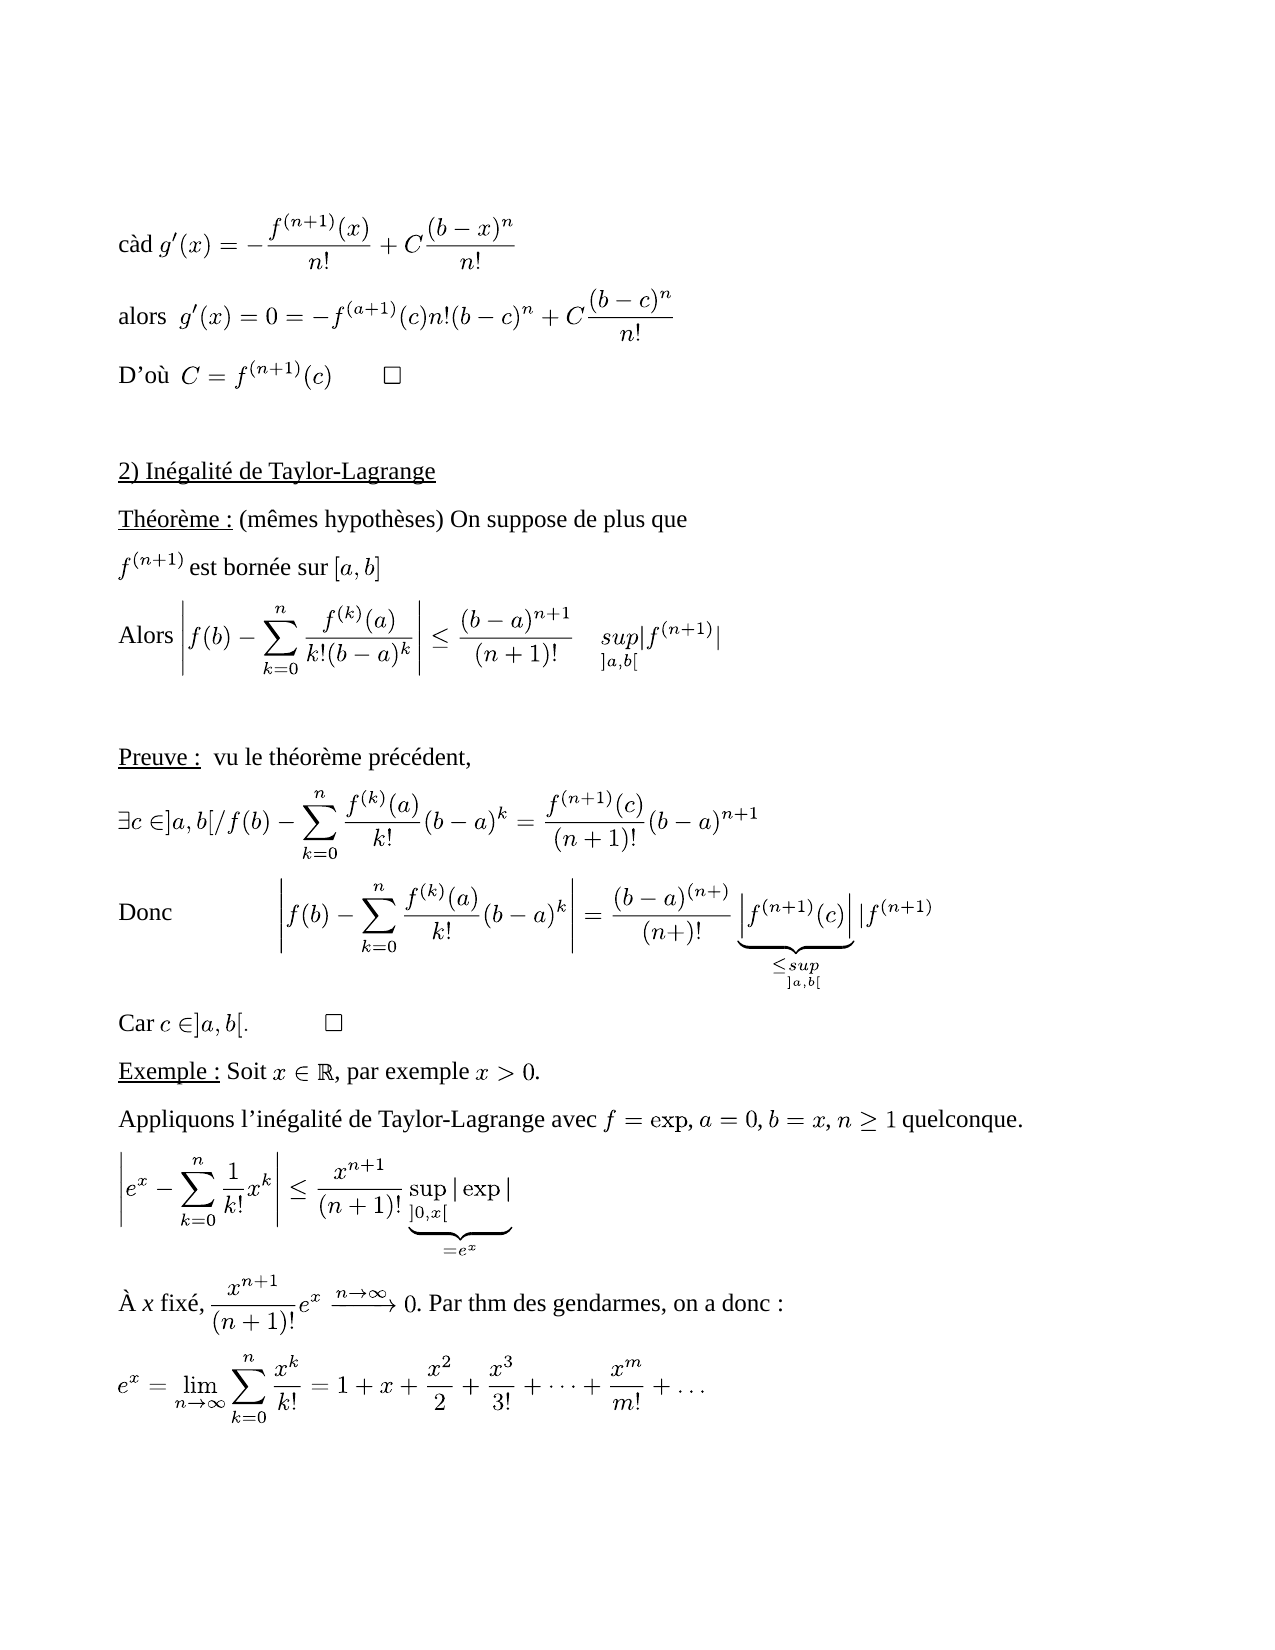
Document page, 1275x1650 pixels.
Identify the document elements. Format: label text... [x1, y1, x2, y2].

text Exemple : Soit , par exemple . [118, 1056, 1157, 1085]
text Appliquons l’inégalité de Taylor-Lagrange avec , , , quelconque. [118, 1104, 1157, 1133]
text Preuve : vu le théorème précédent, [118, 742, 1157, 771]
text Donc [118, 878, 787, 989]
text À x fixé, [118, 1274, 272, 1335]
text [573, 878, 1157, 989]
text [639, 288, 1157, 341]
text D’où [118, 360, 309, 390]
text 2) Inégalité de Taylor-Lagrange [118, 456, 1157, 485]
text Car [118, 1008, 1157, 1038]
text càd [118, 213, 288, 269]
text [420, 600, 1157, 676]
text Théorème : (mêmes hypothèses) On suppose de plus que [118, 504, 1157, 533]
text alors [118, 288, 621, 341]
text Alors [118, 600, 182, 676]
text est bornée sur [121, 552, 1157, 581]
text [296, 360, 1157, 390]
text [331, 213, 1157, 269]
text . Par thm des gendarmes, on a donc : [275, 1274, 1157, 1335]
